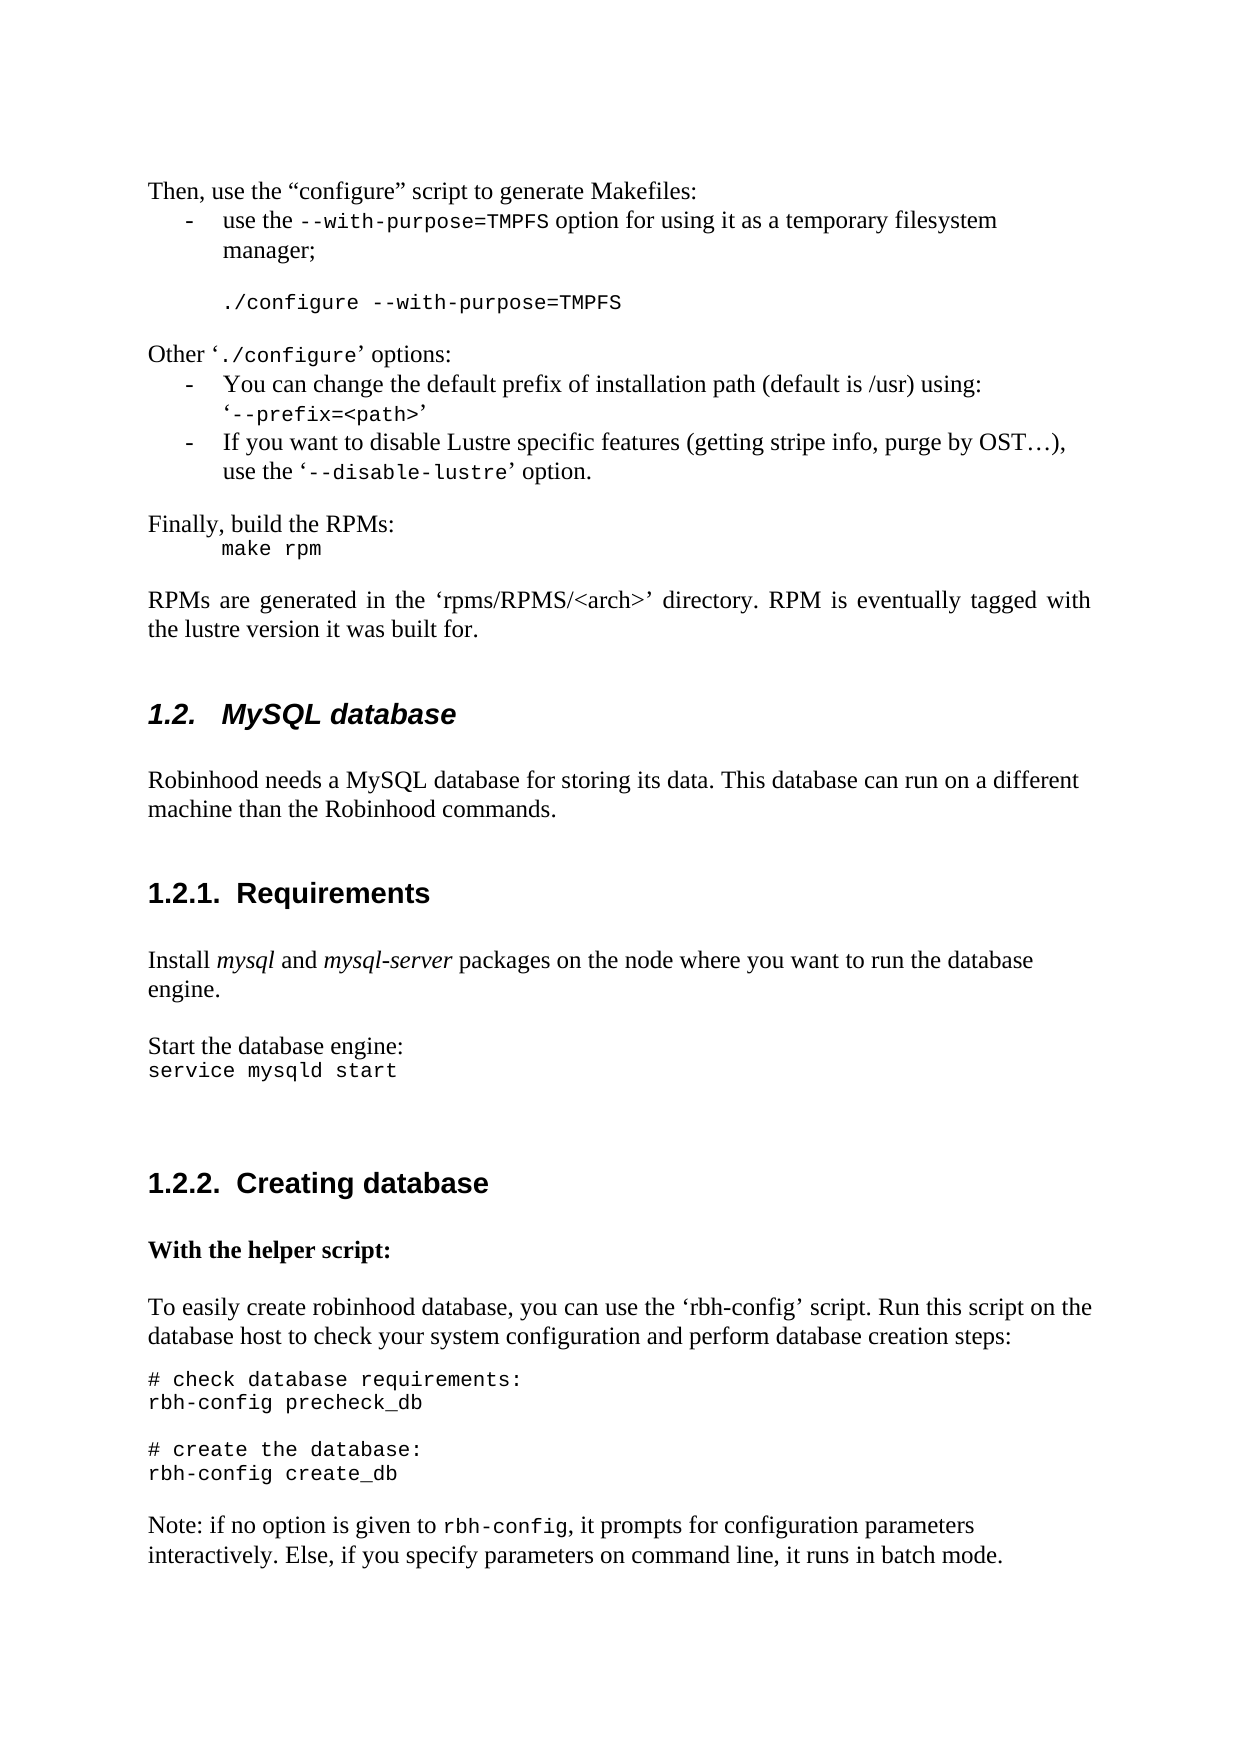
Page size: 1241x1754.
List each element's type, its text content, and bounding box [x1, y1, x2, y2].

text To easily create robinhood database, you can use the ‘rbh-config’ script. Run this script on the database host to check your system configuration and perform database creation steps: [148, 1292, 1093, 1350]
text Note: if no option is given to rbh-config, it prompts for configuration parameters interactively. Else, if you specify parameters on command line, it runs in batch mode. [148, 1510, 1093, 1569]
text # create the database: [148, 1416, 1093, 1463]
text ./configure --with-purpose=TMPFS [148, 292, 1093, 316]
text Then, use the “configure” script to generate Makefiles: [148, 176, 1093, 205]
text Other ‘./configure’ options: [148, 339, 1093, 369]
text make rpm [148, 538, 1093, 562]
text rbh-config create_db [148, 1463, 1093, 1487]
text # check database requirements: [148, 1368, 1093, 1392]
text rbh-config precheck_db [148, 1392, 1093, 1416]
list use the --with-purpose=TMPFS option for using it as a temporary filesystem manager; [185, 205, 1093, 292]
subtitle MySQL database [148, 697, 1093, 730]
list If you want to disable Lustre specific features (getting stripe info, purge by OST…), use the ‘--disable-lustre’ option. [185, 427, 1093, 486]
text Robinhood needs a MySQL database for storing its data. This database can run on a different machine than the Robinhood commands. [148, 765, 1093, 823]
text Finally, build the RPMs: [148, 509, 1093, 538]
subtitle Creating database [148, 1166, 1093, 1200]
text With the helper script: [148, 1235, 1093, 1263]
subtitle Requirements [148, 876, 1093, 910]
list You can change the default prefix of installation path (default is /usr) using: ‘--prefix=<path>’ [185, 369, 1093, 427]
text Start the database engine: service mysqld start [148, 1031, 1093, 1084]
text Install mysql and mysql-server packages on the node where you want to run the database engine. [148, 945, 1093, 1002]
text RPMs are generated in the ‘rpms/RPMS/<arch>’ directory. RPM is eventually tagged with the lustre version it was built for. [148, 585, 1093, 643]
